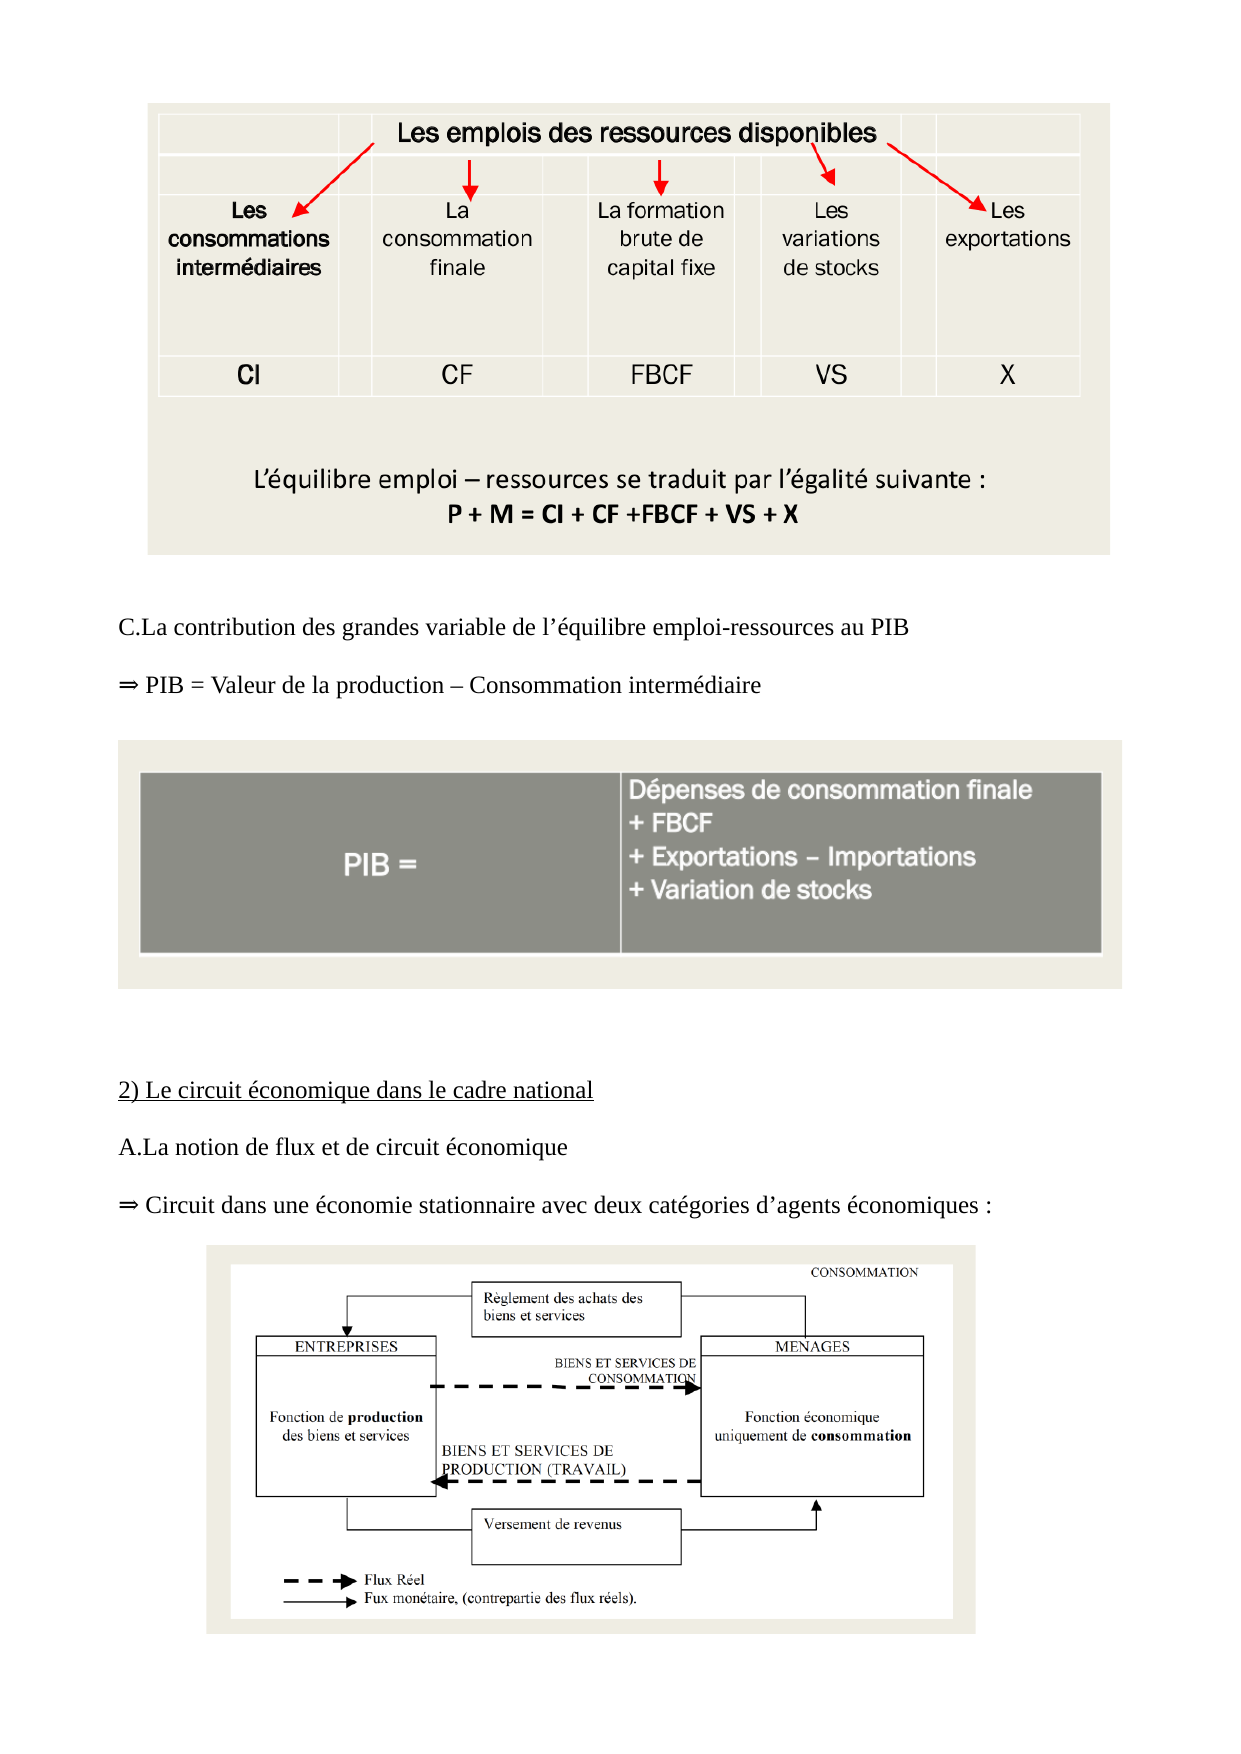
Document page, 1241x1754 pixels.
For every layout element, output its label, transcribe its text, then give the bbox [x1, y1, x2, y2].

text ⇒ PIB = Valeur de la production – Consommation intermédiaire [118, 670, 1122, 698]
text C.La contribution des grandes variable de l’équilibre emploi-ressources au PIB [118, 612, 1122, 641]
text ⇒ Circuit dans une économie stationnaire avec deux catégories d’agents économiques : [118, 1190, 1122, 1218]
picture [118, 740, 1123, 989]
picture [147, 103, 1111, 555]
picture [206, 1245, 976, 1634]
text A.La notion de flux et de circuit économique [118, 1132, 1122, 1161]
text 2) Le circuit économique dans le cadre national [118, 1075, 1122, 1103]
